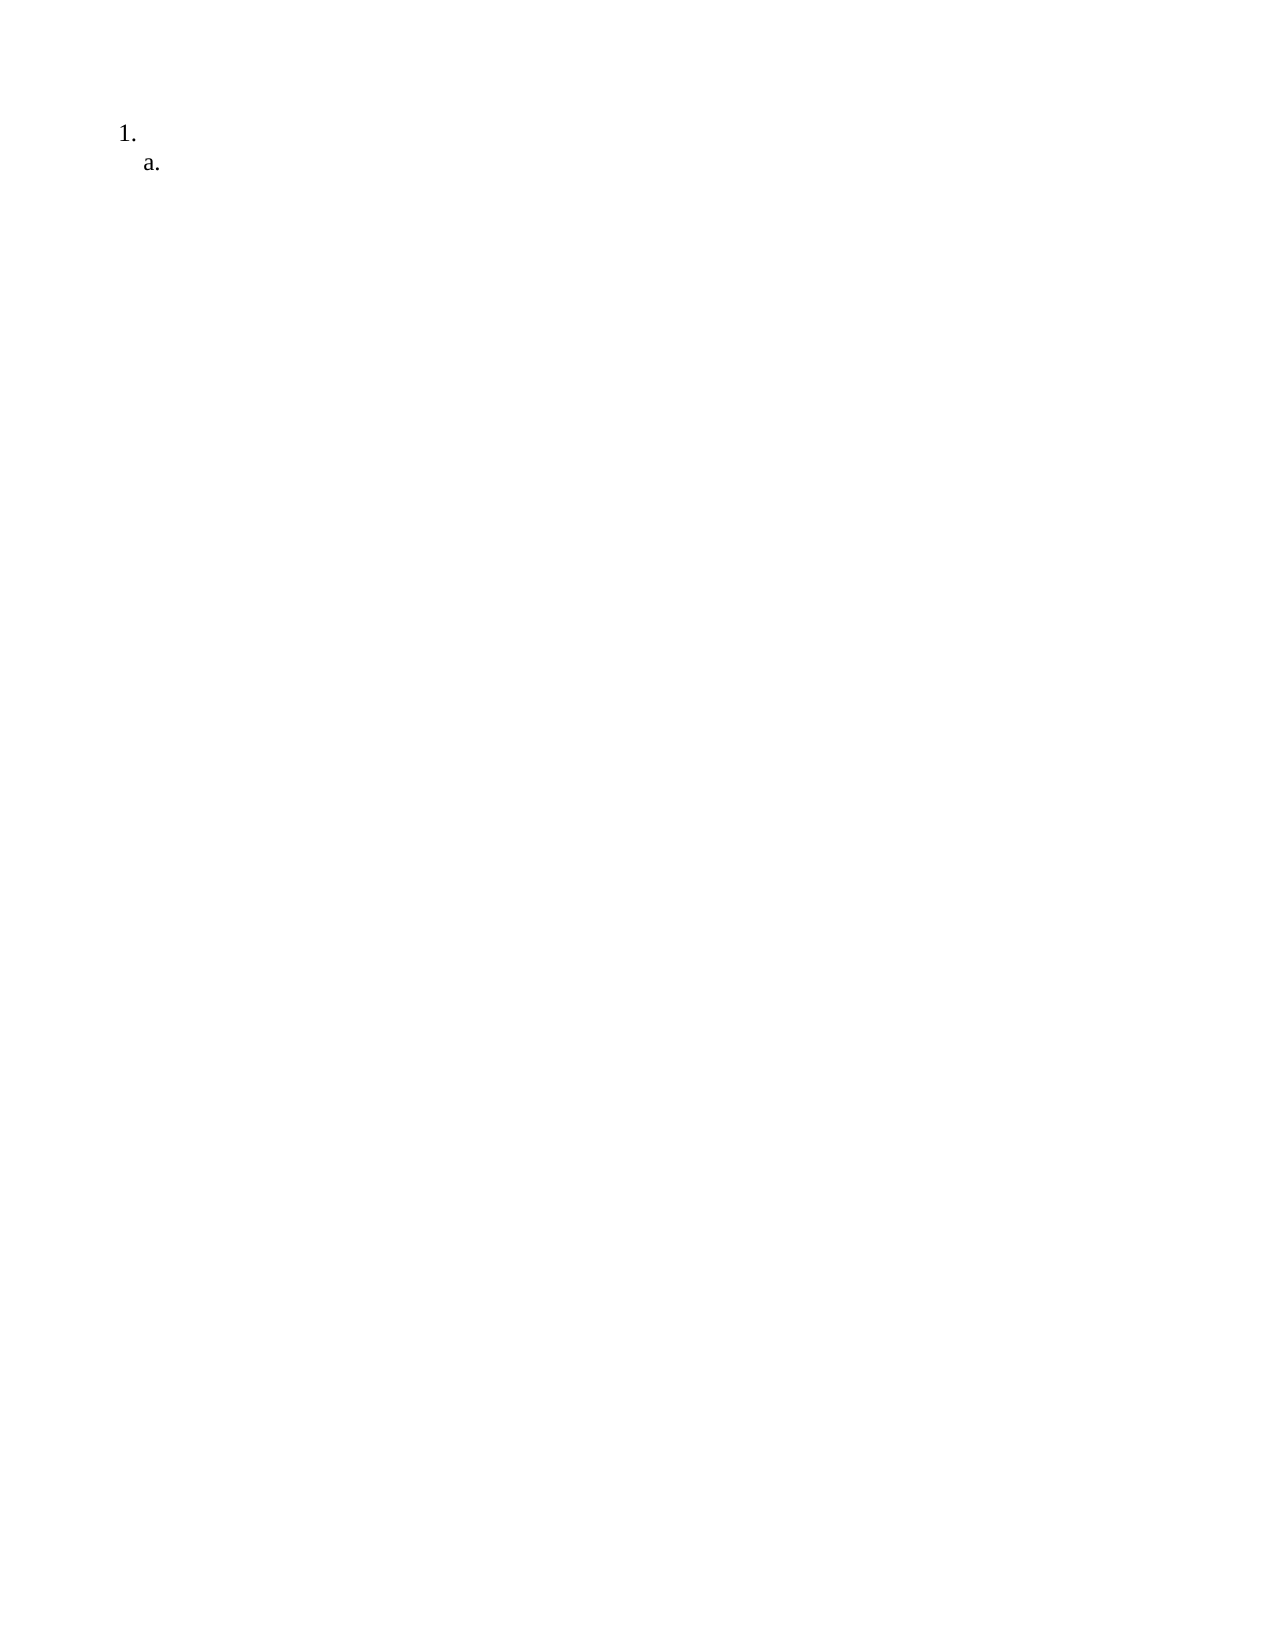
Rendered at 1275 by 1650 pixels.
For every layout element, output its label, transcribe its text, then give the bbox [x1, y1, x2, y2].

text 1. [118, 118, 1157, 147]
text a. [118, 147, 1157, 176]
